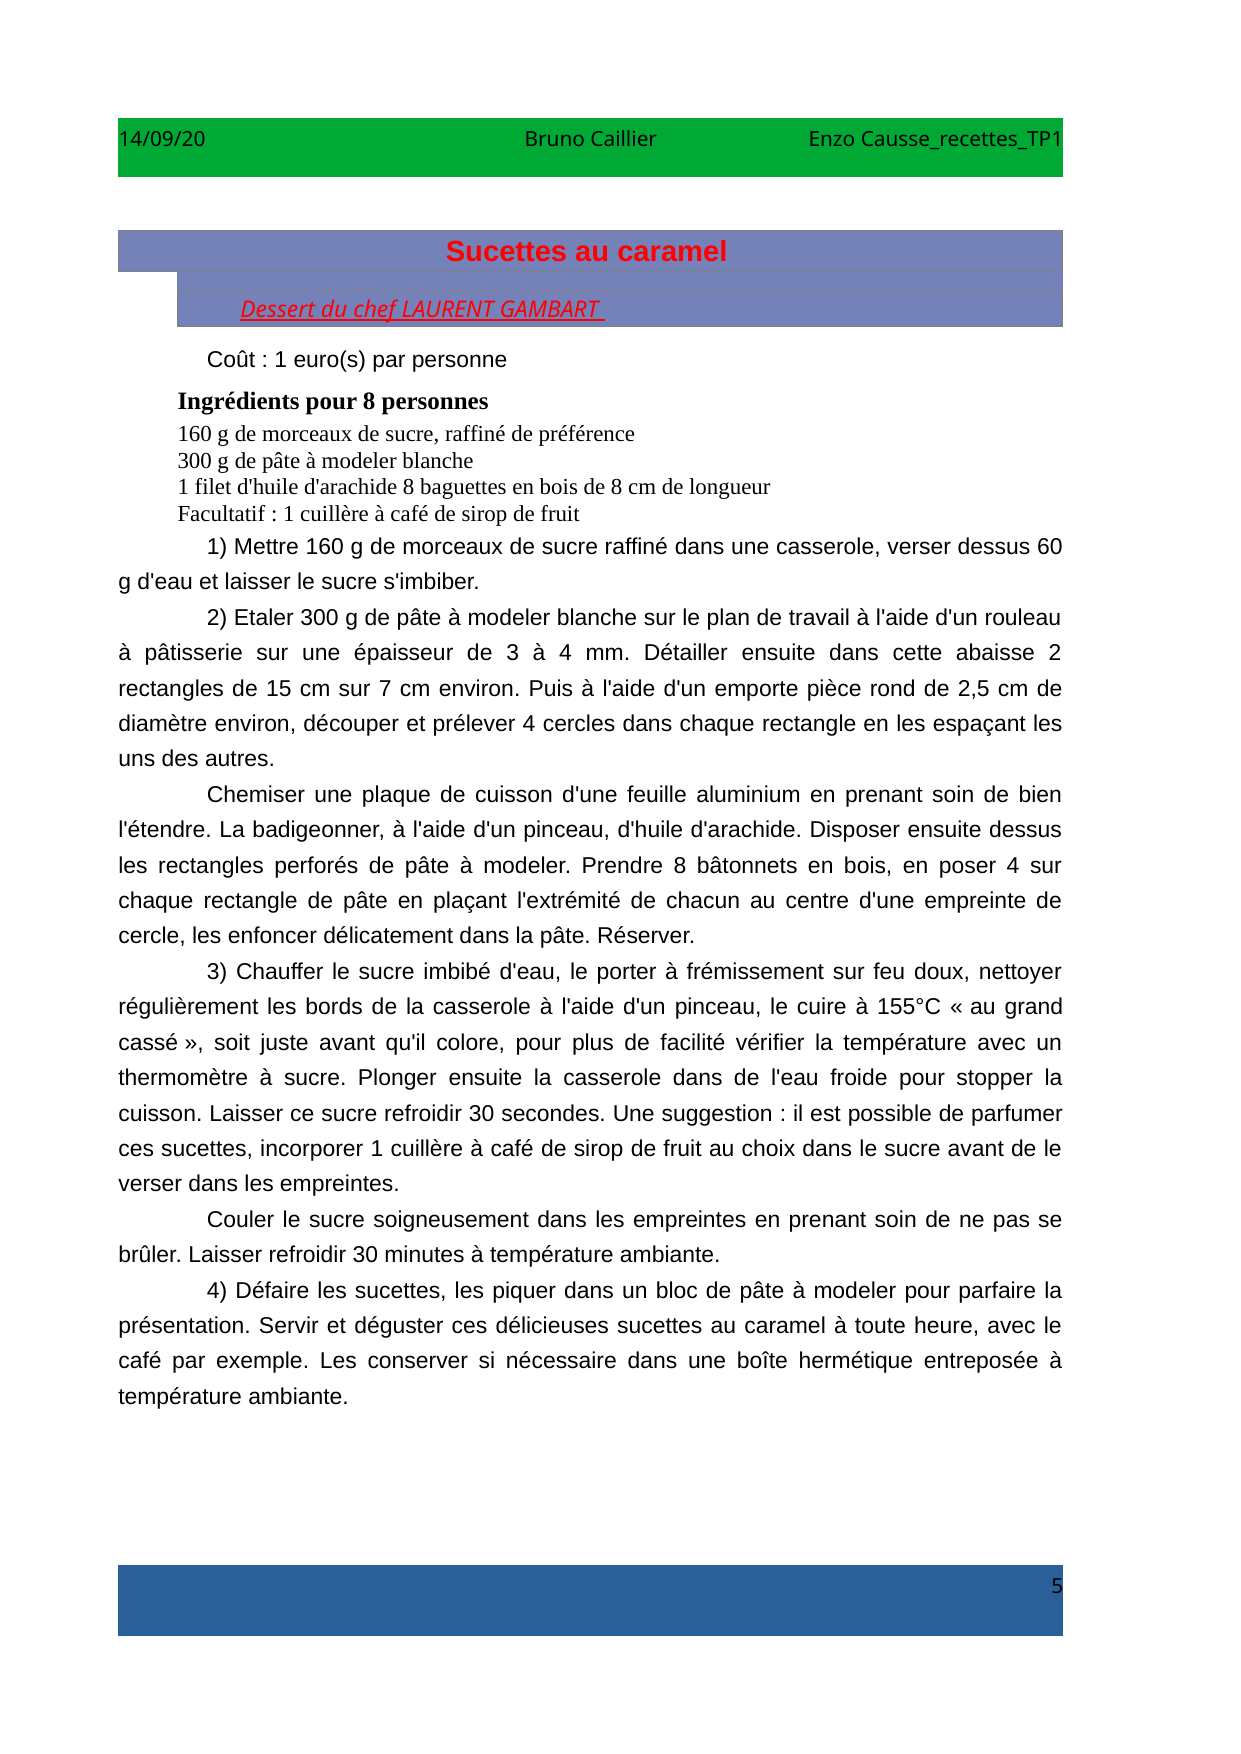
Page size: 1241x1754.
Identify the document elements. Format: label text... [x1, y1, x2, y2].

text 2) Etaler 300 g de pâte à modeler blanche sur le plan de travail à l'aide d'un rouleau à pâtisserie sur une épaisseur de 3 à 4 mm. Détailler ensuite dans cette abaisse 2 rectangles de 15 cm sur 7 cm environ. Puis à l'aide d'un emporte pièce rond de 2,5 cm de diamètre environ, découper et prélever 4 cercles dans chaque rectangle en les espaçant les uns des autres. [118, 597, 1063, 774]
title Sucettes au caramel [119, 231, 1062, 271]
text 3) Chauffer le sucre imbibé d'eau, le porter à frémissement sur feu doux, nettoyer régulièrement les bords de la casserole à l'aide d'un pinceau, le cuire à 155°C « au grand cassé », soit juste avant qu'il colore, pour plus de facilité vérifier la température avec un thermomètre à sucre. Plonger ensuite la casserole dans de l'eau froide pour stopper la cuisson. Laisser ce sucre refroidir 30 secondes. Une suggestion : il est possible de parfumer ces sucettes, incorporer 1 cuillère à café de sirop de fruit au choix dans le sucre avant de le verser dans les empreintes. [118, 951, 1063, 1199]
text Facultatif : 1 cuillère à café de sirop de fruit [177, 499, 1063, 526]
text 300 g de pâte à modeler blanche [177, 447, 1063, 473]
text 160 g de morceaux de sucre, raffiné de préférence [177, 421, 1063, 447]
text 4) Défaire les sucettes, les piquer dans un bloc de pâte à modeler pour parfaire la présentation. Servir et déguster ces délicieuses sucettes au caramel à toute heure, avec le café par exemple. Les conserver si nécessaire dans une boîte hermétique entreposée à température ambiante. [118, 1270, 1063, 1411]
text Coût : 1 euro(s) par personne [118, 339, 1063, 374]
text 1 filet d'huile d'arachide 8 baguettes en bois de 8 cm de longueur [177, 473, 1063, 499]
text Ingrédients pour 8 personnes [177, 386, 1063, 414]
title Dessert du chef LAURENT GAMBART [178, 291, 1062, 326]
text 1) Mettre 160 g de morceaux de sucre raffiné dans une casserole, verser dessus 60 g d'eau et laisser le sucre s'imbiber. [118, 526, 1063, 597]
text Chemiser une plaque de cuisson d'une feuille aluminium en prenant soin de bien l'étendre. La badigeonner, à l'aide d'un pinceau, d'huile d'arachide. Disposer ensuite dessus les rectangles perforés de pâte à modeler. Prendre 8 bâtonnets en bois, en poser 4 sur chaque rectangle de pâte en plaçant l'extrémité de chacun au centre d'une empreinte de cercle, les enfoncer délicatement dans la pâte. Réserver. [118, 774, 1063, 951]
text Couler le sucre soigneusement dans les empreintes en prenant soin de ne pas se brûler. Laisser refroidir 30 minutes à température ambiante. [118, 1199, 1063, 1270]
